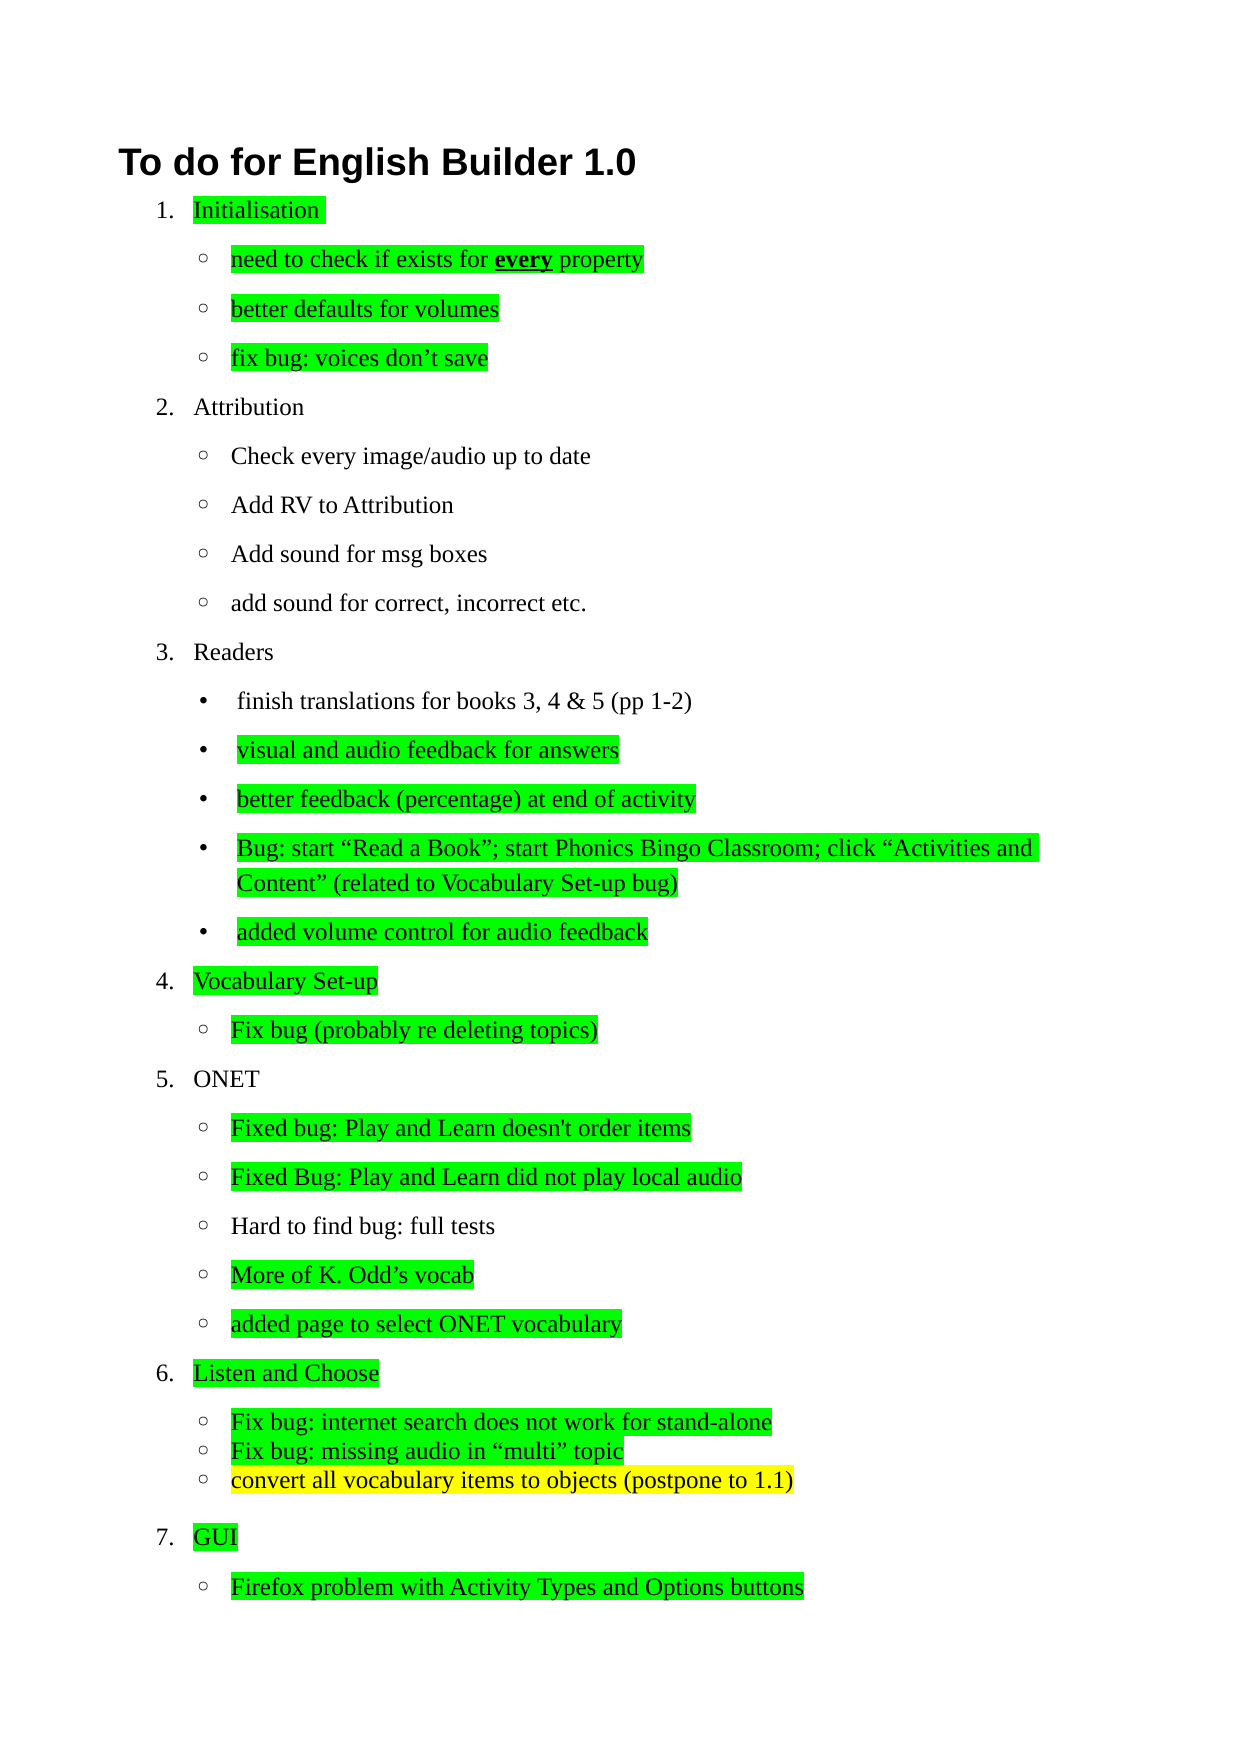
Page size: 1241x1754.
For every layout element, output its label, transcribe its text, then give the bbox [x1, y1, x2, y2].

list Vocabulary Set-up [156, 966, 1122, 995]
list More of K. Odd’s vocab [193, 1260, 1122, 1289]
list add sound for correct, incorrect etc. [193, 588, 1122, 617]
list Add RV to Attribution [193, 490, 1122, 519]
list Firefox problem with Activity Types and Options buttons [193, 1572, 1122, 1600]
list Attribution [156, 392, 1122, 421]
subtitle To do for English Builder 1.0 [118, 139, 1122, 183]
list need to check if exists for every property [193, 244, 1122, 273]
list Fix bug: internet search does not work for stand-alone [193, 1407, 1122, 1436]
list Fixed Bug: Play and Learn did not play local audio [193, 1162, 1122, 1191]
list ONET [156, 1064, 1122, 1093]
list convert all vocabulary items to objects (postpone to 1.1) [193, 1465, 1122, 1494]
list added page to select ONET vocabulary [193, 1309, 1122, 1338]
list Readers [156, 637, 1122, 666]
list Hard to find bug: full tests [193, 1211, 1122, 1240]
list better feedback (percentage) at end of activity [199, 784, 1122, 813]
list GUI [156, 1522, 1122, 1551]
list visual and audio feedback for answers [199, 735, 1122, 764]
list Fix bug (probably re deleting topics) [193, 1015, 1122, 1044]
list Check every image/audio up to date [193, 441, 1122, 469]
list Listen and Choose [156, 1358, 1122, 1387]
list Bug: start “Read a Book”; start Phonics Bingo Classroom; click “Activities and Content” (related to Vocabulary Set-up bug) [199, 833, 1122, 897]
list fix bug: voices don’t save [193, 343, 1122, 371]
list Initialisation [156, 196, 1122, 224]
list finish translations for books 3, 4 & 5 (pp 1-2) [199, 686, 1122, 715]
list added volume control for audio feedback [199, 917, 1122, 946]
list Add sound for msg boxes [193, 539, 1122, 568]
list better defaults for volumes [193, 294, 1122, 322]
list Fixed bug: Play and Learn doesn't order items [193, 1113, 1122, 1142]
list Fix bug: missing audio in “multi” topic [193, 1436, 1122, 1465]
